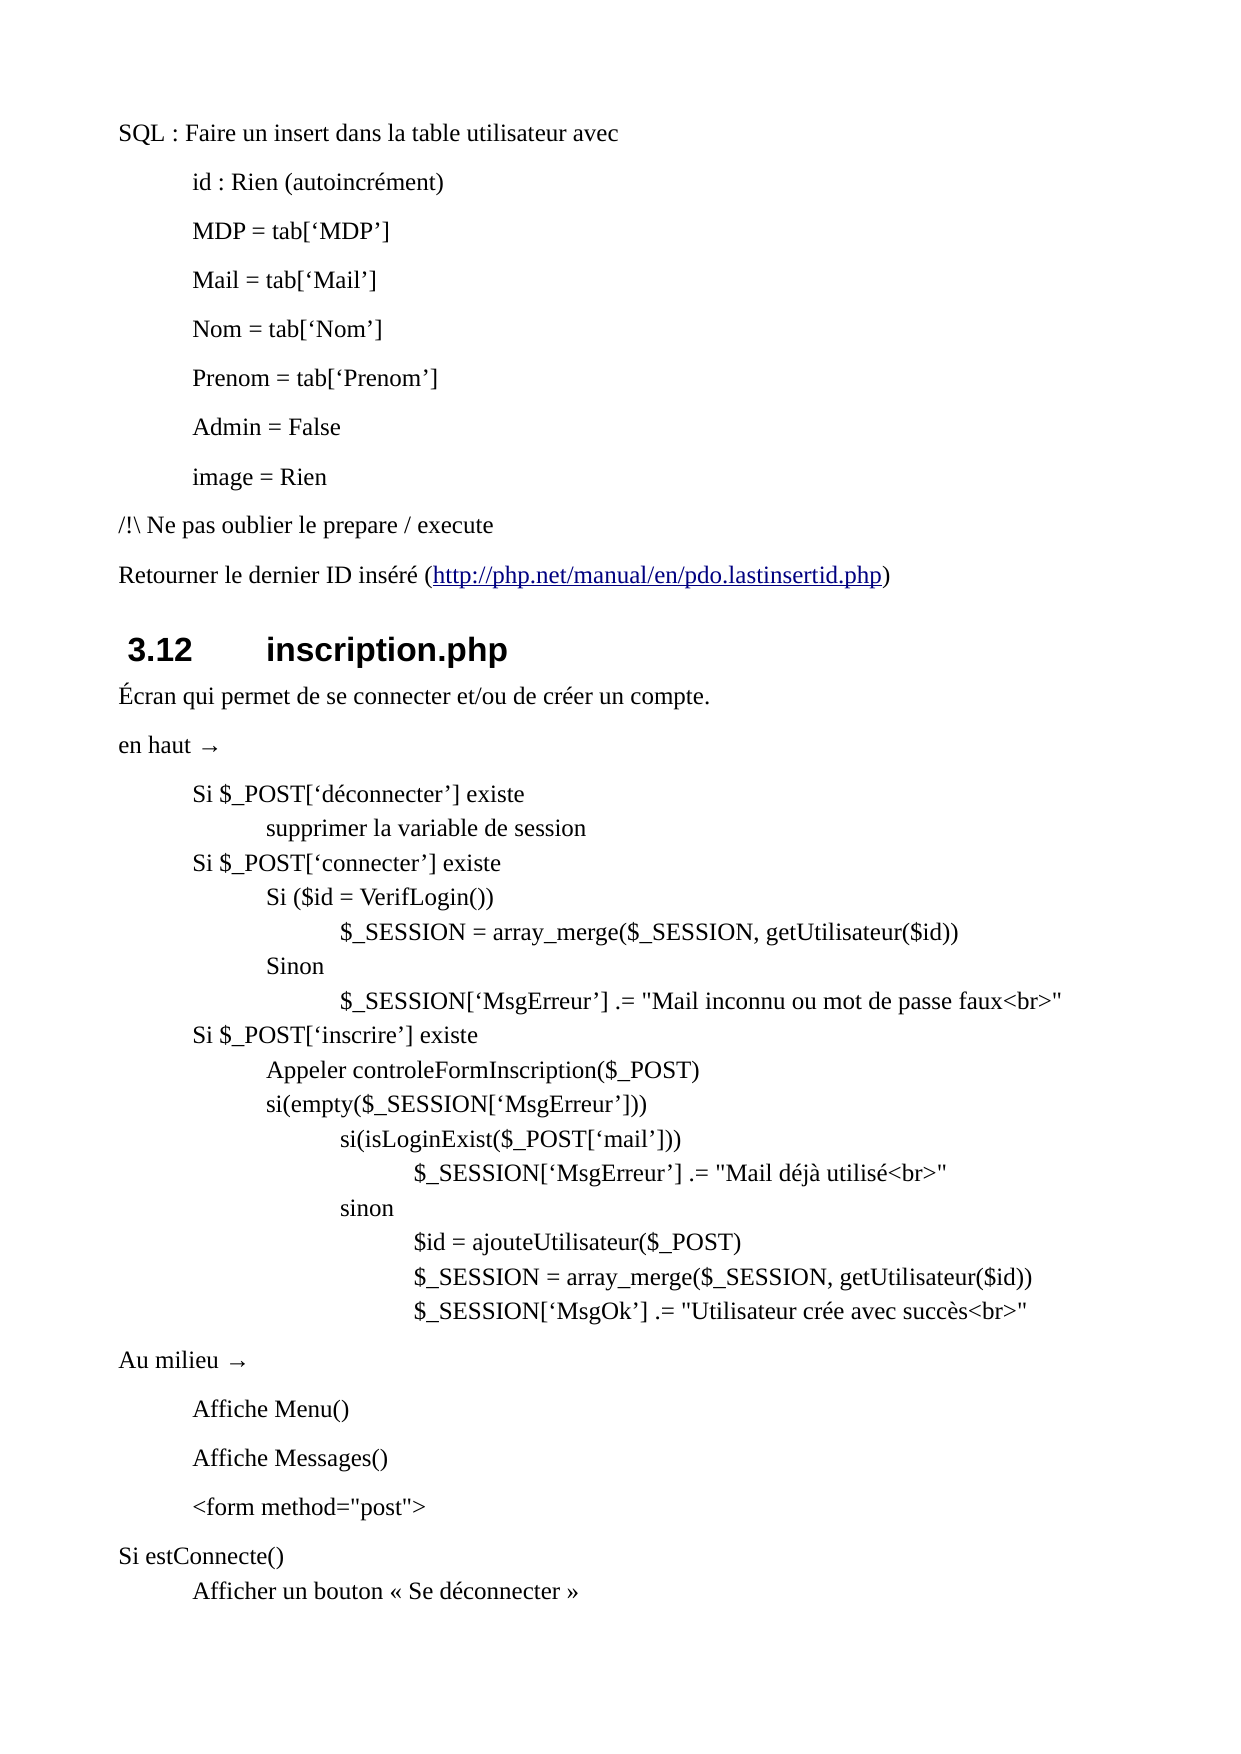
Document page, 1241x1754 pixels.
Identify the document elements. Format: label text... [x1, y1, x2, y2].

text Retourner le dernier ID inséré (http://php.net/manual/en/pdo.lastinsertid.php) [118, 560, 1122, 588]
text Admin = False [118, 412, 1122, 441]
text SQL : Faire un insert dans la table utilisateur avec [118, 118, 1122, 147]
text Prenom = tab[‘Prenom’] [118, 363, 1122, 392]
text en haut → [118, 730, 1122, 758]
text Affiche Menu() [118, 1394, 1122, 1423]
subtitle inscription.php [118, 629, 1122, 668]
text /!\ Ne pas oublier le prepare / execute [118, 511, 1122, 539]
text <form method="post"> [118, 1492, 1122, 1521]
text MDP = tab[‘MDP’] [118, 216, 1122, 245]
text Si $_POST[‘déconnecter’] existe supprimer la variable de session Si $_POST[‘connecter’] existe Si ($id = VerifLogin()) $_SESSION = array_merge($_SESSION, getUtilisateur($id)) Sinon $_SESSION[‘MsgErreur’] .= "Mail inconnu ou mot de passe faux<br>" Si $_POST[‘inscrire’] existe Appeler controleFormInscription($_POST) si(empty($_SESSION[‘MsgErreur’])) si(isLoginExist($_POST[‘mail’])) $_SESSION[‘MsgErreur’] .= "Mail déjà utilisé<br>" sinon $id = ajouteUtilisateur($_POST) $_SESSION = array_merge($_SESSION, getUtilisateur($id)) $_SESSION[‘MsgOk’] .= "Utilisateur crée avec succès<br>" [118, 779, 1122, 1325]
text Si estConnecte() Afficher un bouton « Se déconnecter » [118, 1541, 1122, 1604]
text Nom = tab[‘Nom’] [118, 314, 1122, 343]
text id : Rien (autoincrément) [118, 167, 1122, 196]
text Mail = tab[‘Mail’] [118, 265, 1122, 294]
text Au milieu → [118, 1345, 1122, 1374]
text image = Rien [118, 462, 1122, 490]
text Écran qui permet de se connecter et/ou de créer un compte. [118, 681, 1122, 709]
text Affiche Messages() [118, 1443, 1122, 1472]
